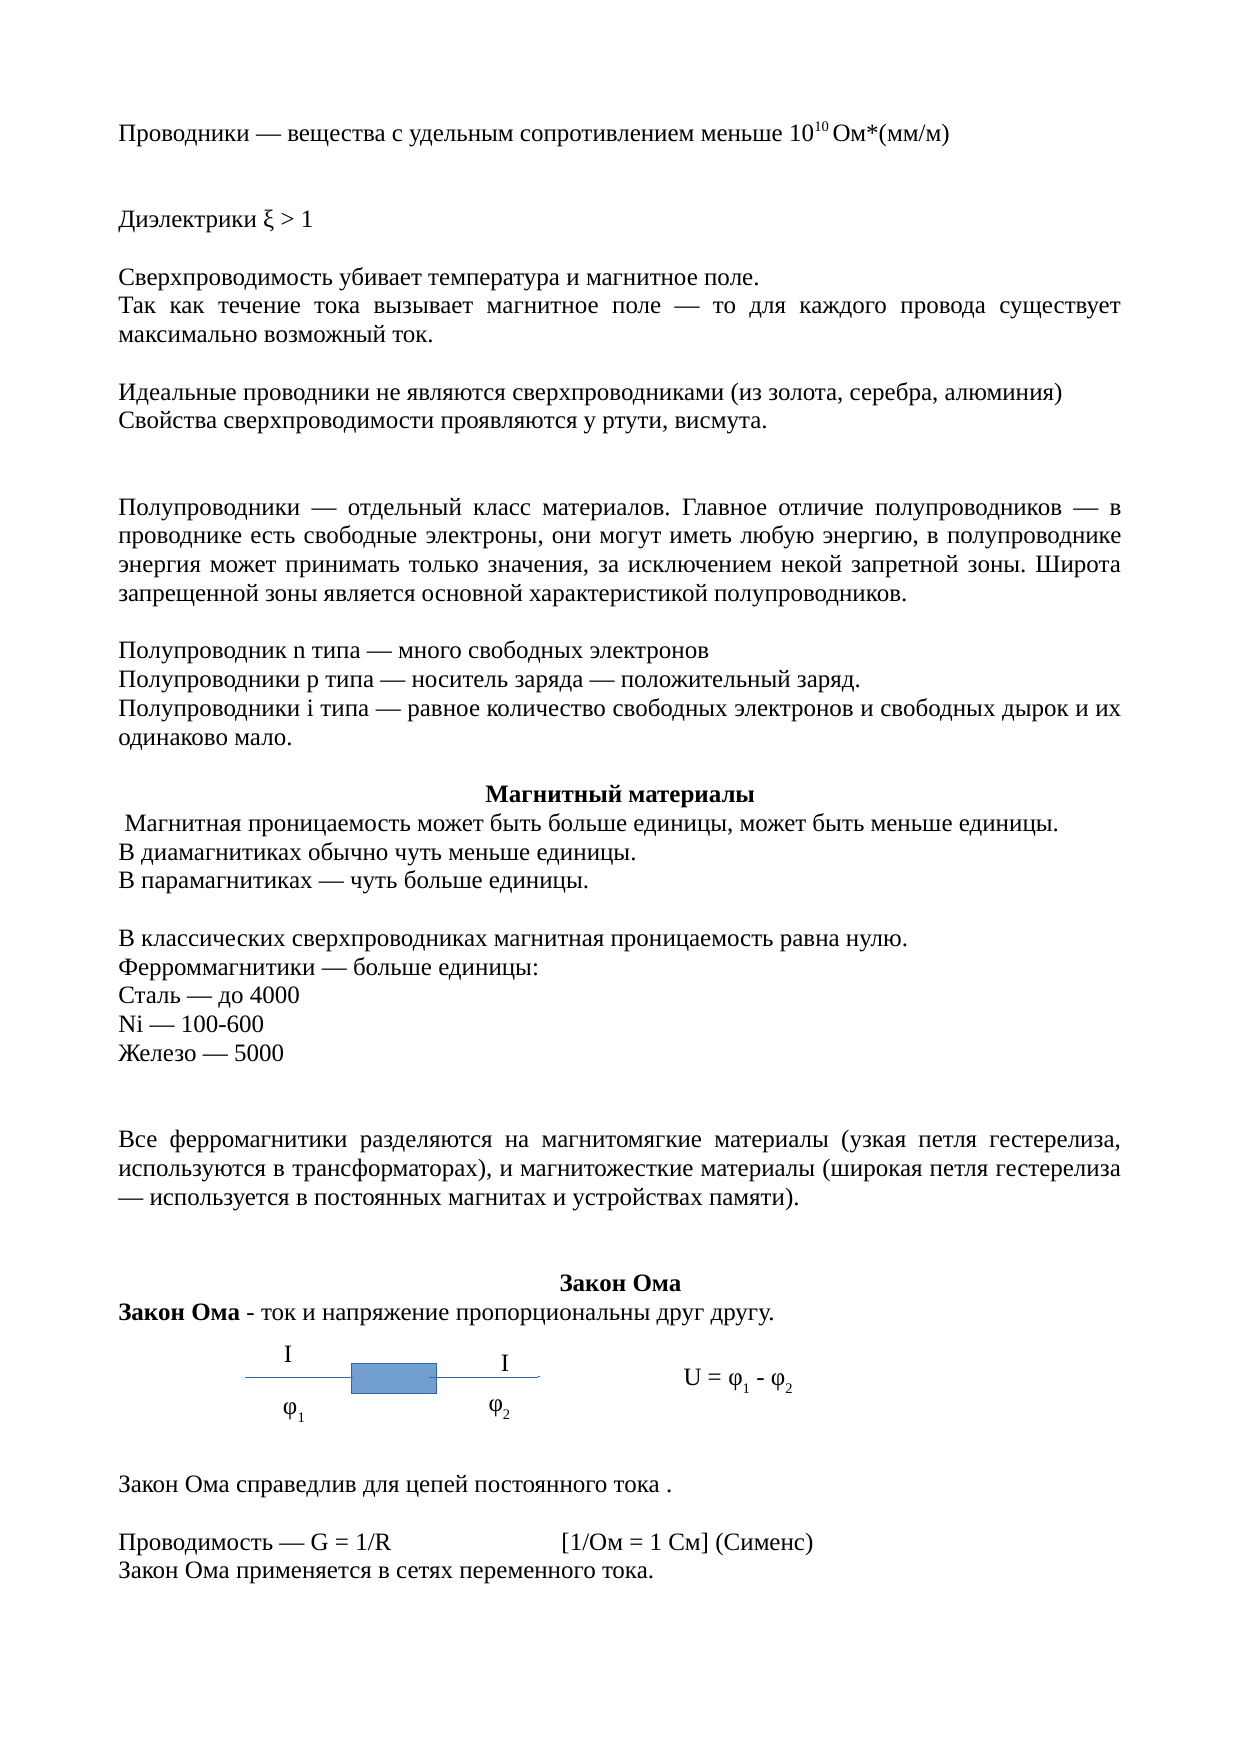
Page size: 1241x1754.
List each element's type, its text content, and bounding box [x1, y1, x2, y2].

text Все ферромагнитики разделяются на магнитомягкие материалы (узкая петля гестерелиза, используются в трансформаторах), и магнитожесткие материалы (широкая петля гестерелиза — используется в постоянных магнитах и устройствах памяти). [118, 1124, 1122, 1211]
text В классических сверхпроводниках магнитная проницаемость равна нулю. [118, 923, 1122, 952]
text Сталь — до 4000 [118, 981, 1122, 1009]
text Полупроводники — отдельный класс материалов. Главное отличие полупроводников — в проводнике есть свободные электроны, они могут иметь любую энергию, в полупроводнике энергия может принимать только значения, за исключением некой запретной зоны. Широта запрещенной зоны является основной характеристикой полупроводников. [118, 492, 1122, 607]
text Сверхпроводимость убивает температура и магнитное поле. [118, 262, 1122, 291]
text Свойства сверхпроводимости проявляются у ртути, висмута. [118, 406, 1122, 434]
text Идеальные проводники не являются сверхпроводниками (из золота, серебра, алюминия) [118, 377, 1122, 406]
text Проводники — вещества с удельным сопротивлением меньше 1010 Ом*(мм/м) [118, 118, 1122, 147]
text Полупроводники i типа — равное количество свободных электронов и свободных дырок и их одинаково мало. [118, 693, 1122, 751]
text Магнитный материалы [118, 779, 1122, 808]
text Закон Ома [118, 1268, 1122, 1297]
text Железо — 5000 [118, 1038, 1122, 1067]
text Закон Ома - ток и напряжение пропорциональны друг другу. [118, 1297, 1122, 1326]
text Ni — 100-600 [118, 1009, 1122, 1038]
text Диэлектрики ξ > 1 [118, 204, 1122, 233]
text Полупроводники p типа — носитель заряда — положительный заряд. [118, 664, 1122, 693]
text Закон Ома справедлив для цепей постоянного тока . [118, 1469, 1122, 1498]
text Закон Ома применяется в сетях переменного тока. [118, 1556, 1122, 1584]
text В парамагнитиках — чуть больше единицы. [118, 866, 1122, 894]
text Полупроводник n типа — много свободных электронов [118, 636, 1122, 664]
text В диамагнитиках обычно чуть меньше единицы. [118, 837, 1122, 866]
text Проводимость — G = 1/R [1/Ом = 1 См] (Сименс) [118, 1527, 1122, 1556]
text Ферроммагнитики — больше единицы: [118, 952, 1122, 981]
text Так как течение тока вызывает магнитное поле — то для каждого провода существует максимально возможный ток. [118, 291, 1122, 348]
text Магнитная проницаемость может быть больше единицы, может быть меньше единицы. [118, 808, 1122, 837]
